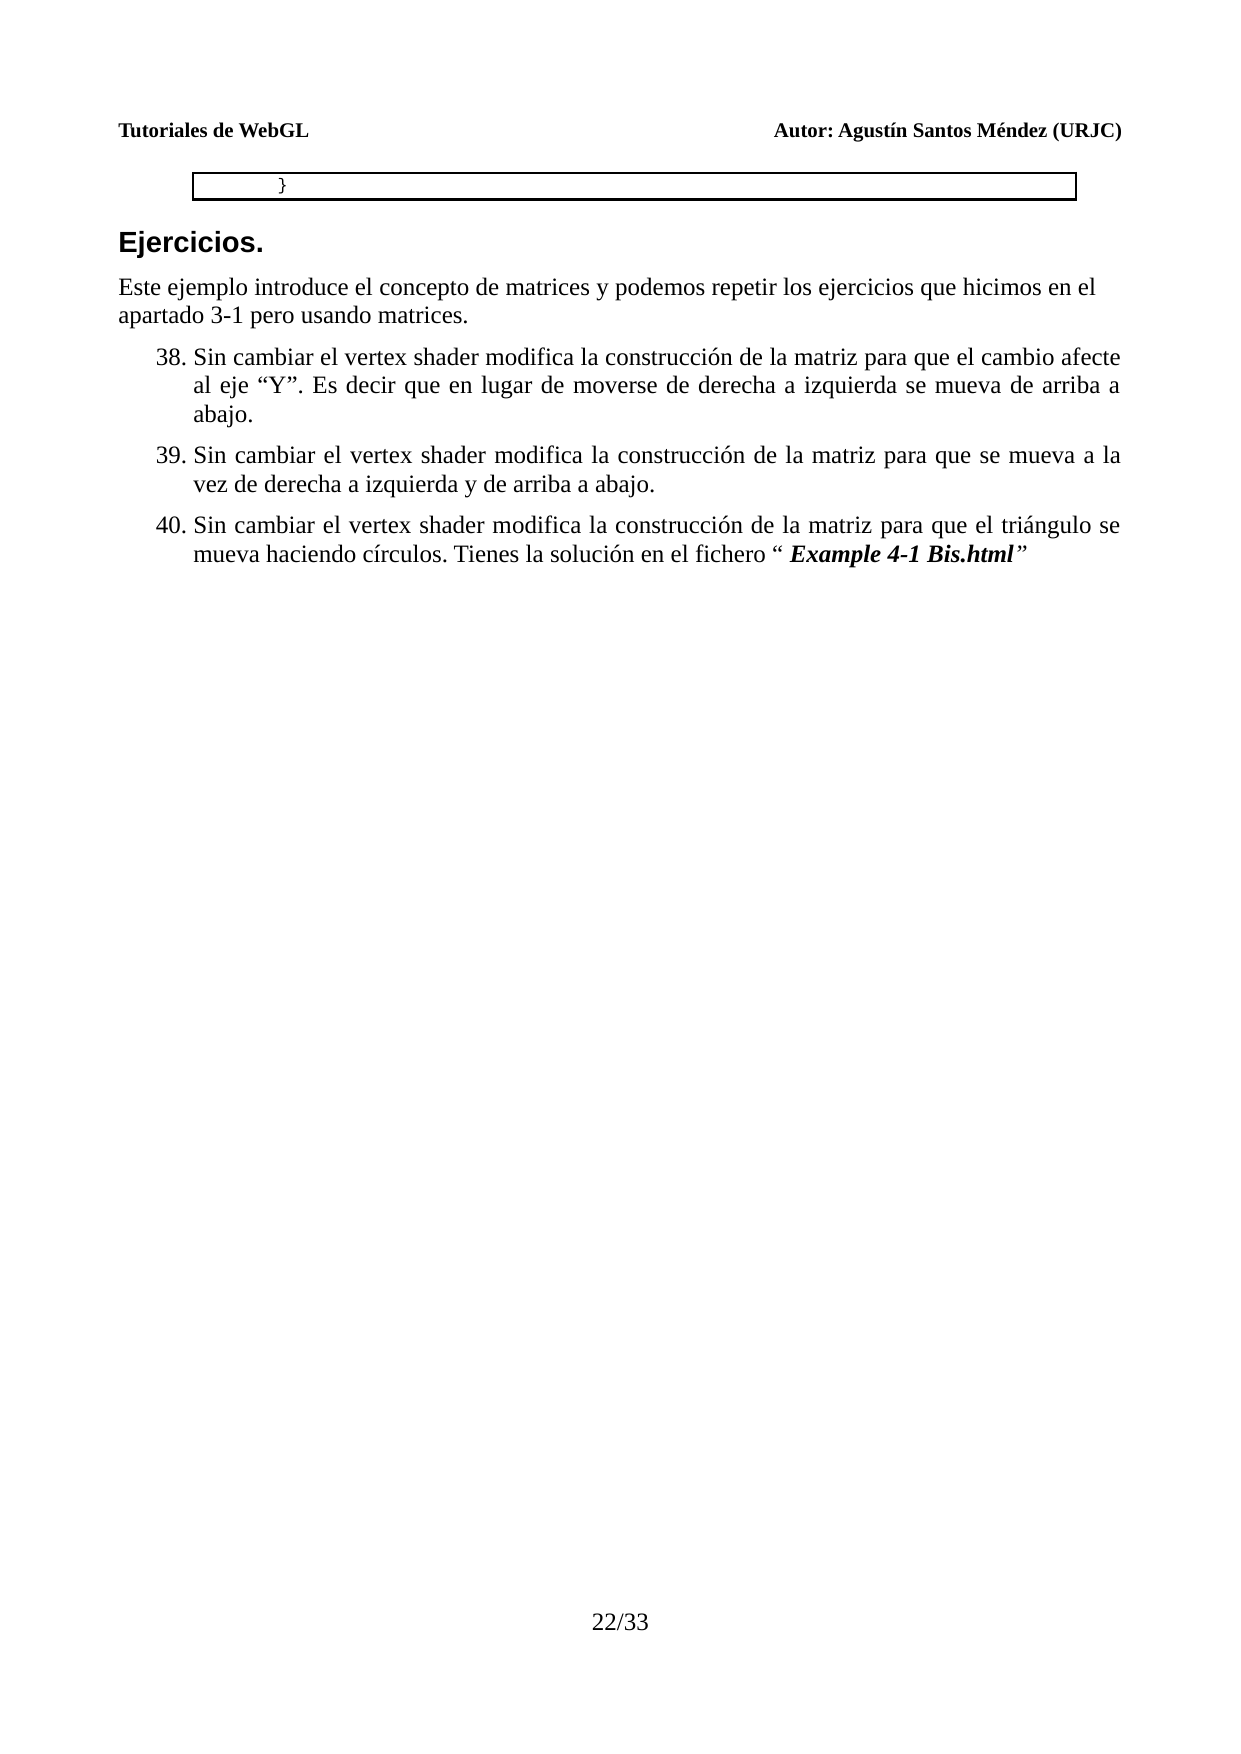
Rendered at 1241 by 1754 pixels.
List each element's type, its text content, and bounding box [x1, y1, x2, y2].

subtitle Ejercicios. [118, 226, 1122, 259]
text } [194, 174, 1075, 198]
list Sin cambiar el vertex shader modifica la construcción de la matriz para que se mueva a la vez de derecha a izquierda y de arriba a abajo. [156, 440, 1122, 498]
list Sin cambiar el vertex shader modifica la construcción de la matriz para que el cambio afecte al eje “Y”. Es decir que en lugar de moverse de derecha a izquierda se mueva de arriba a abajo. [156, 342, 1122, 428]
text Este ejemplo introduce el concepto de matrices y podemos repetir los ejercicios que hicimos en el apartado 3-1 pero usando matrices. [118, 272, 1122, 329]
list Sin cambiar el vertex shader modifica la construcción de la matriz para que el triángulo se mueva haciendo círculos. Tienes la solución en el fichero “ Example 4-1 Bis.html” [156, 510, 1122, 568]
